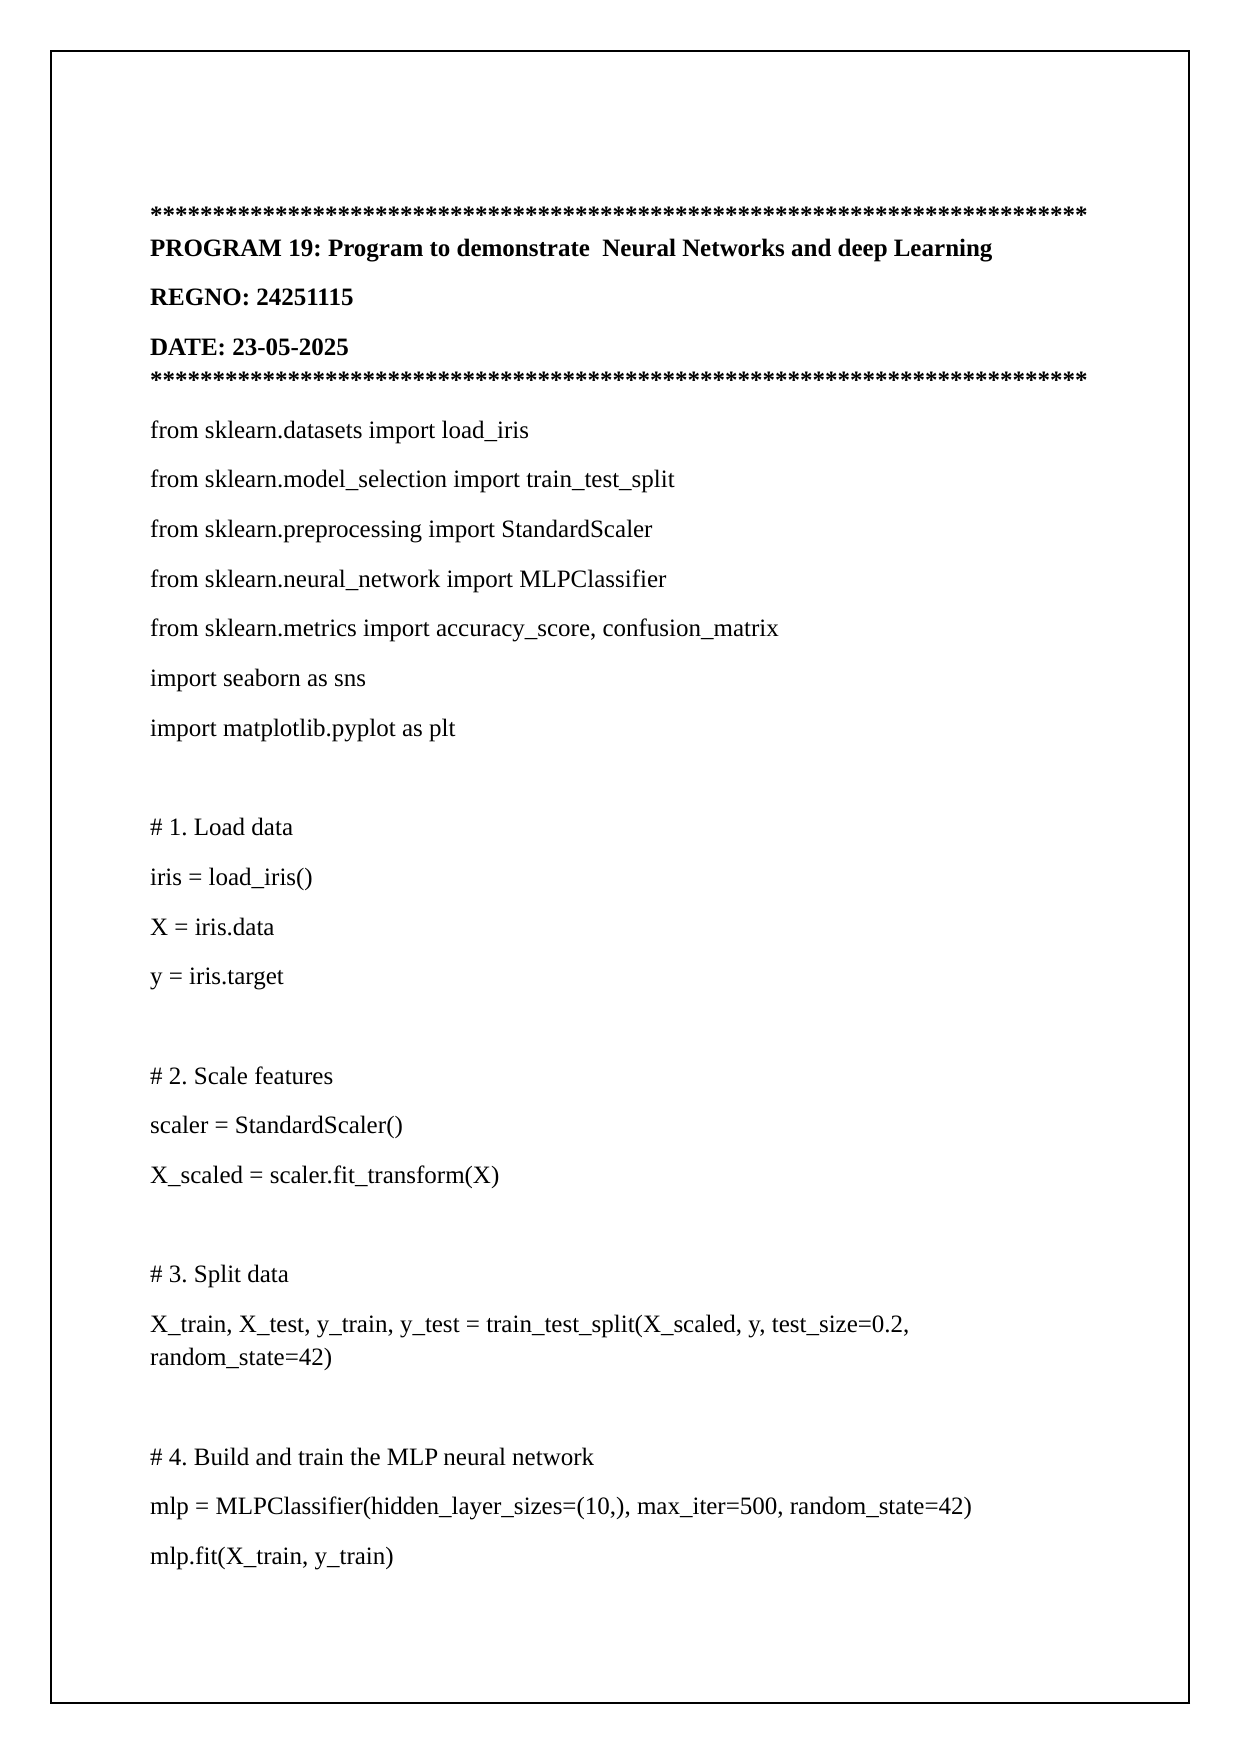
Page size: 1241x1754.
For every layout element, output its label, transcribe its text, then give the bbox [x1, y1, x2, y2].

text PROGRAM 19: Program to demonstrate Neural Networks and deep Learning [150, 233, 1090, 261]
text import seaborn as sns [150, 663, 1090, 692]
text # 2. Scale features [150, 1061, 1090, 1089]
text X_scaled = scaler.fit_transform(X) [150, 1160, 1090, 1189]
text from sklearn.metrics import accuracy_score, confusion_matrix [150, 613, 1090, 642]
text scaler = StandardScaler() [150, 1110, 1090, 1139]
text from sklearn.neural_network import MLPClassifier [150, 564, 1090, 593]
text iris = load_iris() [150, 862, 1090, 891]
text mlp = MLPClassifier(hidden_layer_sizes=(10,), max_iter=500, random_state=42) [150, 1491, 1090, 1520]
text from sklearn.datasets import load_iris [150, 415, 1090, 443]
text X = iris.data [150, 912, 1090, 940]
text REGNO: 24251115 [150, 282, 1090, 311]
text import matplotlib.pyplot as plt [150, 713, 1090, 742]
text mlp.fit(X_train, y_train) [150, 1541, 1090, 1570]
text from sklearn.preprocessing import StandardScaler [150, 514, 1090, 543]
text y = iris.target [150, 961, 1090, 990]
text # 4. Build and train the MLP neural network [150, 1442, 1090, 1470]
text # 3. Split data [150, 1259, 1090, 1288]
text DATE: 23-05-2025 [150, 332, 1156, 361]
text X_train, X_test, y_train, y_test = train_test_split(X_scaled, y, test_size=0.2, random_state=42) [150, 1309, 1090, 1371]
text *************************************************************************** [150, 365, 1090, 394]
text # 1. Load data [150, 812, 1090, 841]
text *************************************************************************** [150, 200, 1156, 228]
text from sklearn.model_selection import train_test_split [150, 464, 1090, 493]
